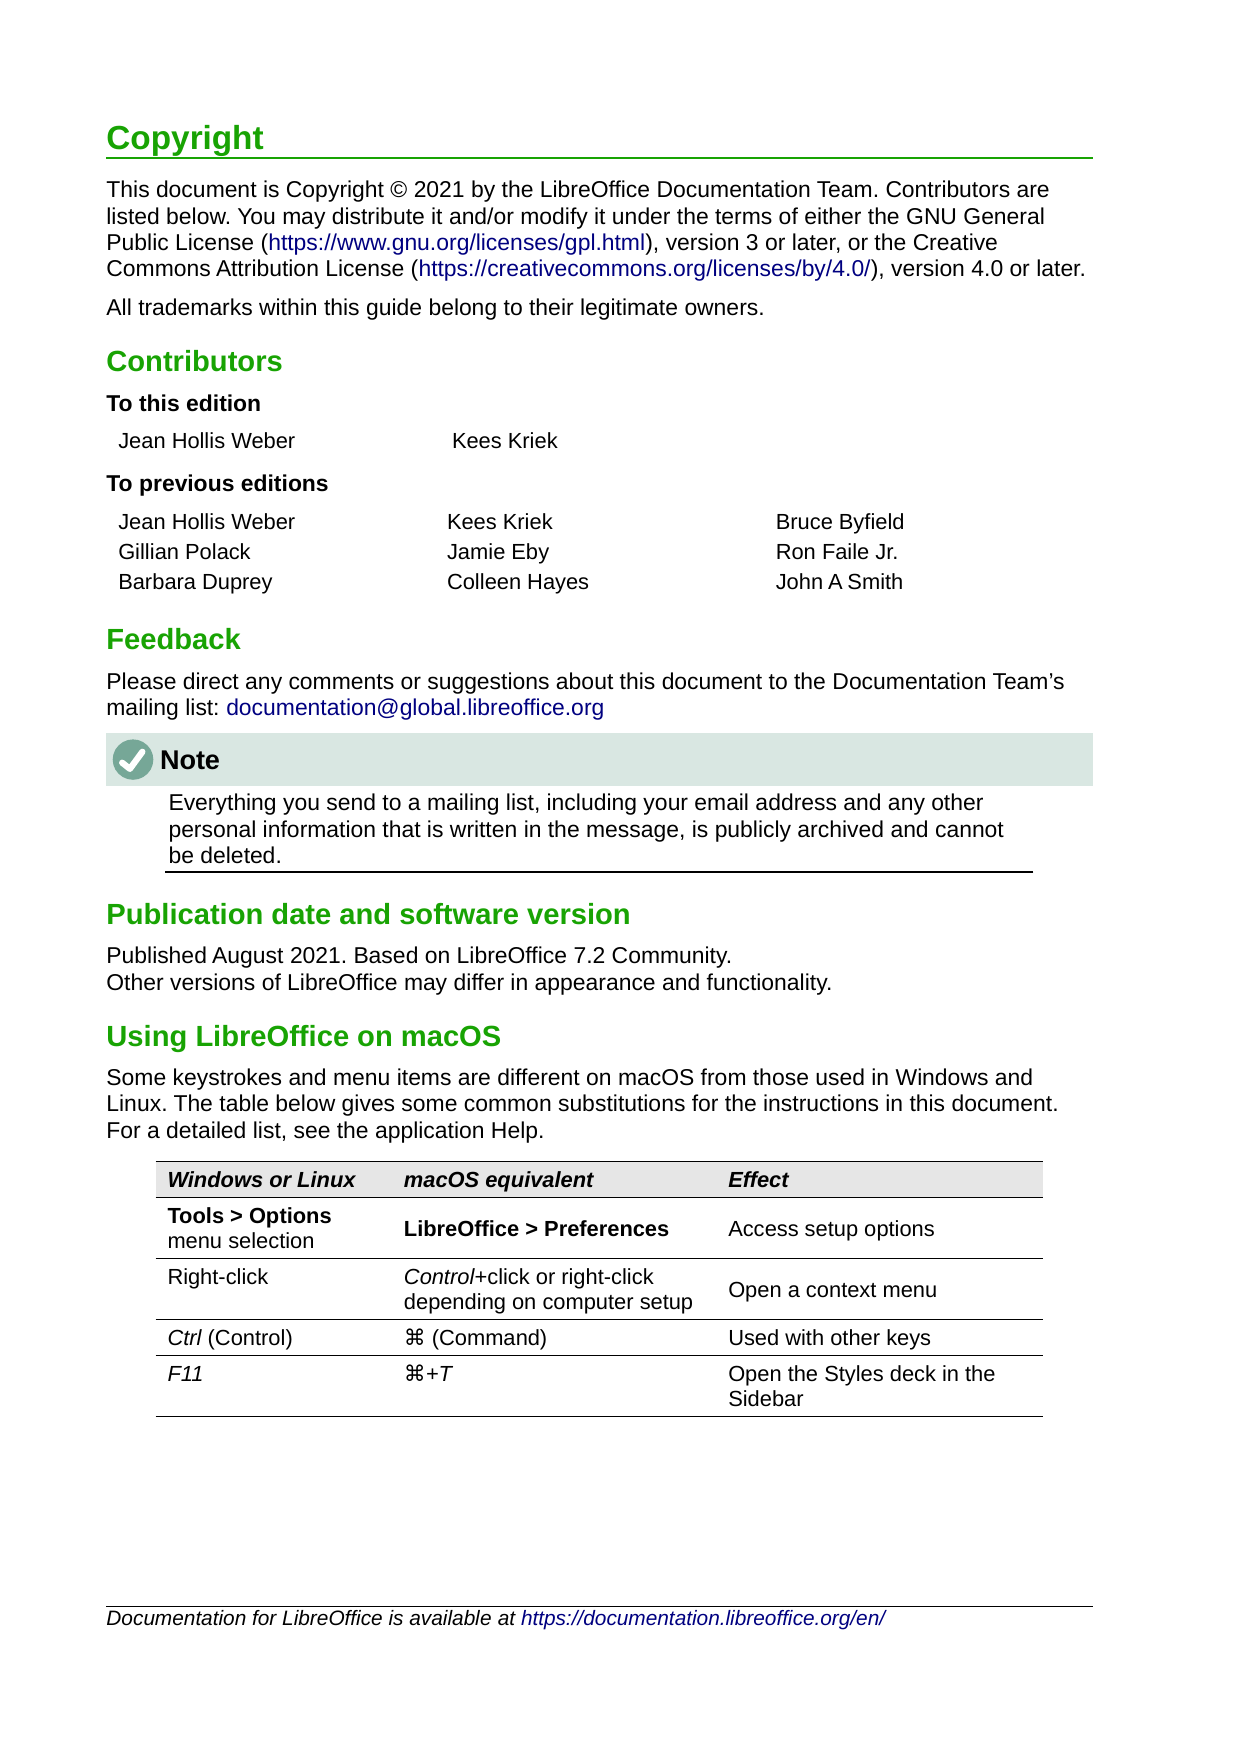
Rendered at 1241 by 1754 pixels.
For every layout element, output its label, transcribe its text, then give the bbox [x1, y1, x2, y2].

table_cell ⌘ (Command) [392, 1320, 716, 1355]
subtitle Publication date and software version [106, 897, 1093, 931]
table_cell Barbara Duprey [106, 569, 435, 599]
table_header [766, 429, 1093, 458]
table_cell Open the Styles deck in the Sidebar [716, 1356, 1043, 1416]
table_cell Right-click [156, 1259, 392, 1319]
table_cell Tools > Options menu selection [156, 1198, 392, 1258]
text Some keystrokes and menu items are different on macOS from those used in Windows and Linux. The table below gives some common substitutions for the instructions in this document. For a detailed list, see the application Help. [106, 1064, 1093, 1143]
table_cell Control+click or right-click depending on computer setup [392, 1259, 716, 1319]
table_cell Gillian Polack [106, 539, 435, 569]
subtitle Copyright [106, 118, 1093, 157]
table_cell John A Smith [764, 569, 1093, 599]
table_header macOS equivalent [392, 1162, 716, 1197]
text Everything you send to a mailing list, including your email address and any other personal information that is written in the message, is publicly archived and cannot be deleted. [165, 786, 1033, 871]
table_cell LibreOffice > Preferences [392, 1198, 716, 1258]
table_cell Ctrl (Control) [156, 1320, 392, 1355]
table_header Jean Hollis Weber [106, 429, 440, 458]
table_cell Ron Faile Jr. [764, 539, 1093, 569]
table_cell Colleen Hayes [435, 569, 764, 599]
table_cell Used with other keys [716, 1320, 1043, 1355]
text This document is Copyright © 2021 by the LibreOffice Documentation Team. Contributors are listed below. You may distribute it and/or modify it under the terms of either the GNU General Public License (https://www.gnu.org/licenses/gpl.html), version 3 or later, or the Creative Commons Attribution License (https://creativecommons.org/licenses/by/4.0/), version 4.0 or later. [106, 176, 1093, 282]
table_cell Access setup options [716, 1198, 1043, 1258]
table_cell Jamie Eby [435, 539, 764, 569]
table_cell ⌘+T [392, 1356, 716, 1416]
text All trademarks within this guide belong to their legitimate owners. [106, 294, 1093, 321]
subtitle Note [106, 733, 1093, 786]
table_header Windows or Linux [156, 1162, 392, 1197]
table_header Effect [716, 1162, 1043, 1197]
table_header Jean Hollis Weber [106, 509, 435, 539]
table_header Kees Kriek [435, 509, 764, 539]
text To this edition [106, 389, 1093, 416]
table_header Bruce Byfield [764, 509, 1093, 539]
table_cell Open a context menu [716, 1259, 1043, 1319]
subtitle Using LibreOffice on macOS [106, 1019, 1093, 1052]
text Published August 2021. Based on LibreOffice 7.2 Community. Other versions of LibreOffice may differ in appearance and functionality. [106, 942, 1093, 995]
subtitle Contributors [106, 344, 1093, 378]
table_cell F11 [156, 1356, 392, 1416]
subtitle Feedback [106, 622, 1093, 656]
text To previous editions [106, 470, 1093, 496]
text Please direct any comments or suggestions about this document to the Documentation Team’s mailing list: documentation@global.libreoffice.org [106, 668, 1093, 720]
table_header Kees Kriek [440, 429, 766, 458]
